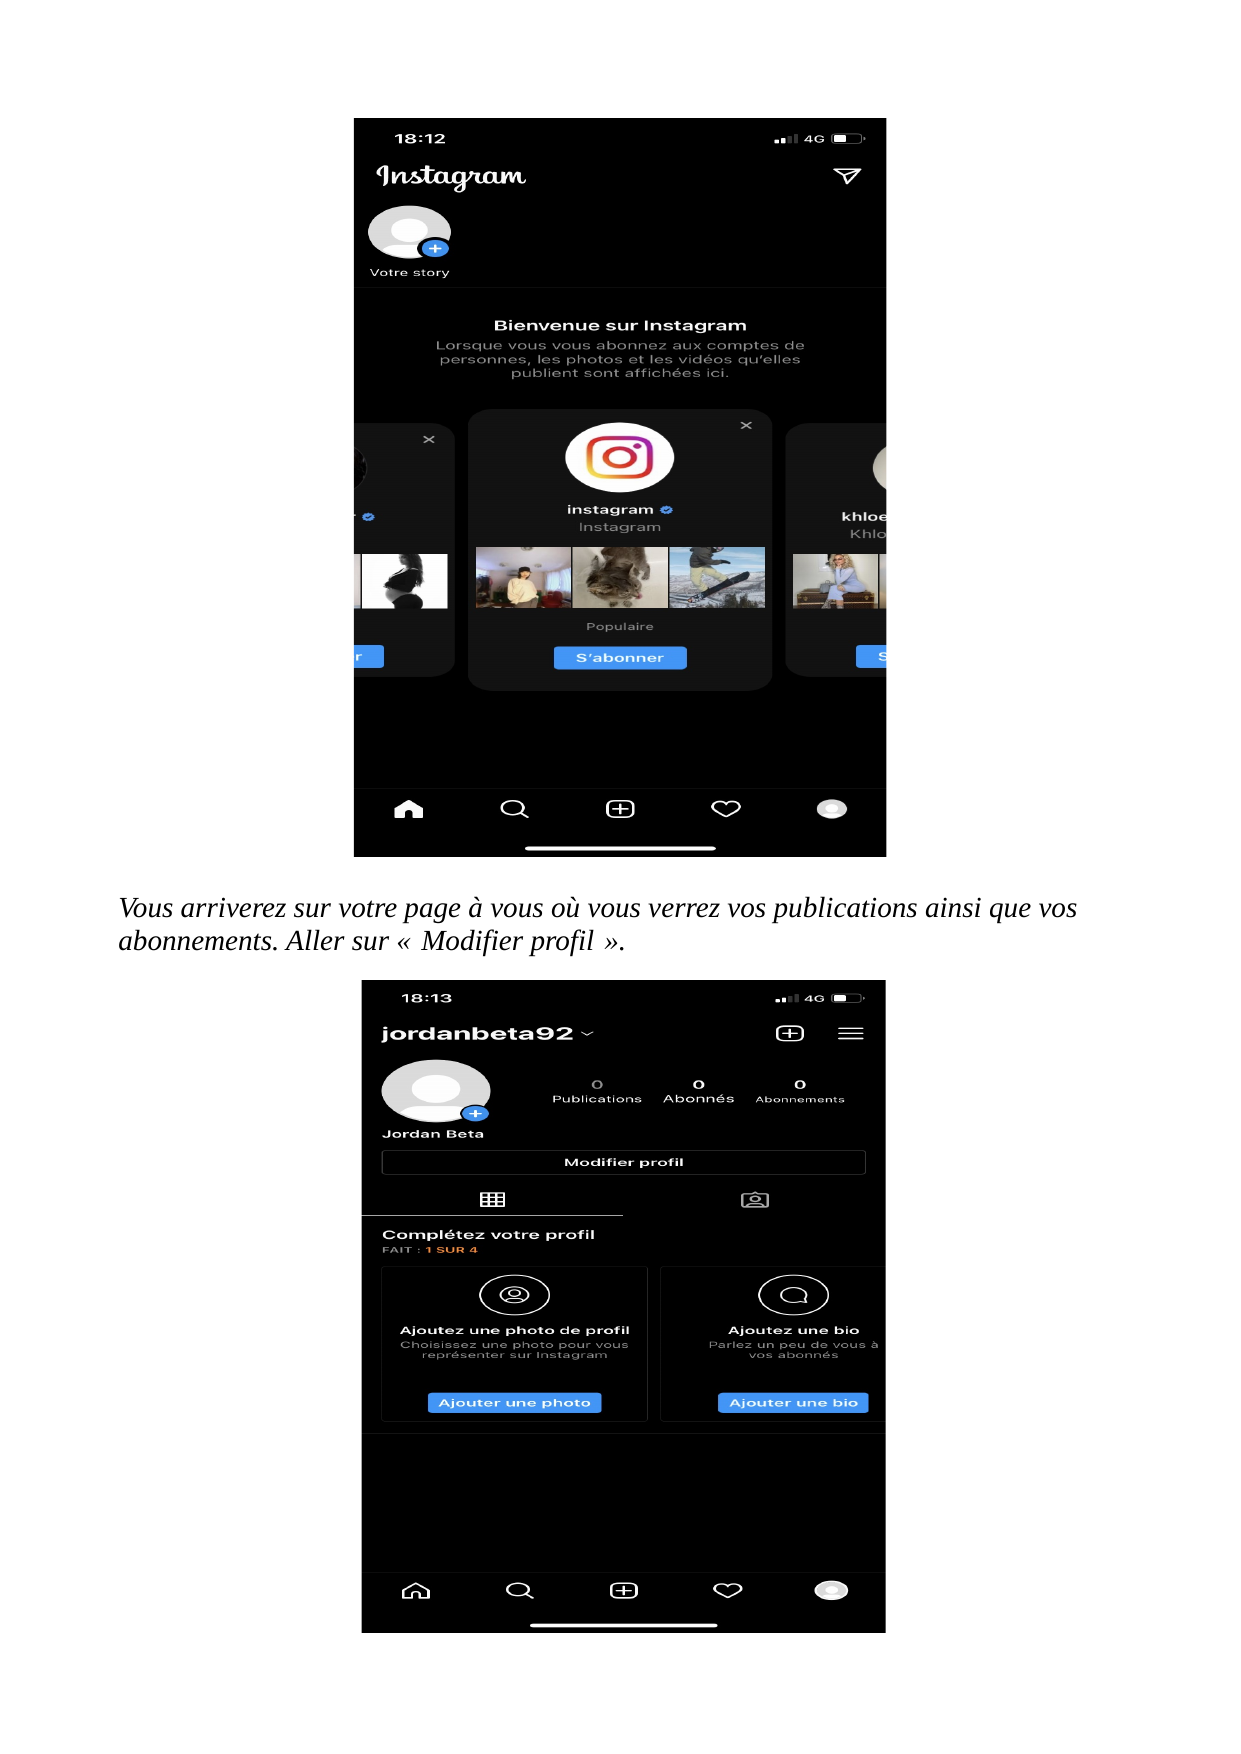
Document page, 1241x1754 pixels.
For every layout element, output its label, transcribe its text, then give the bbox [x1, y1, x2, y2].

picture [353, 118, 887, 857]
text Vous arriverez sur votre page à vous où vous verrez vos publications ainsi que vos abonnements. Aller sur « Modifier profil ». [118, 890, 1122, 957]
picture [361, 980, 886, 1633]
